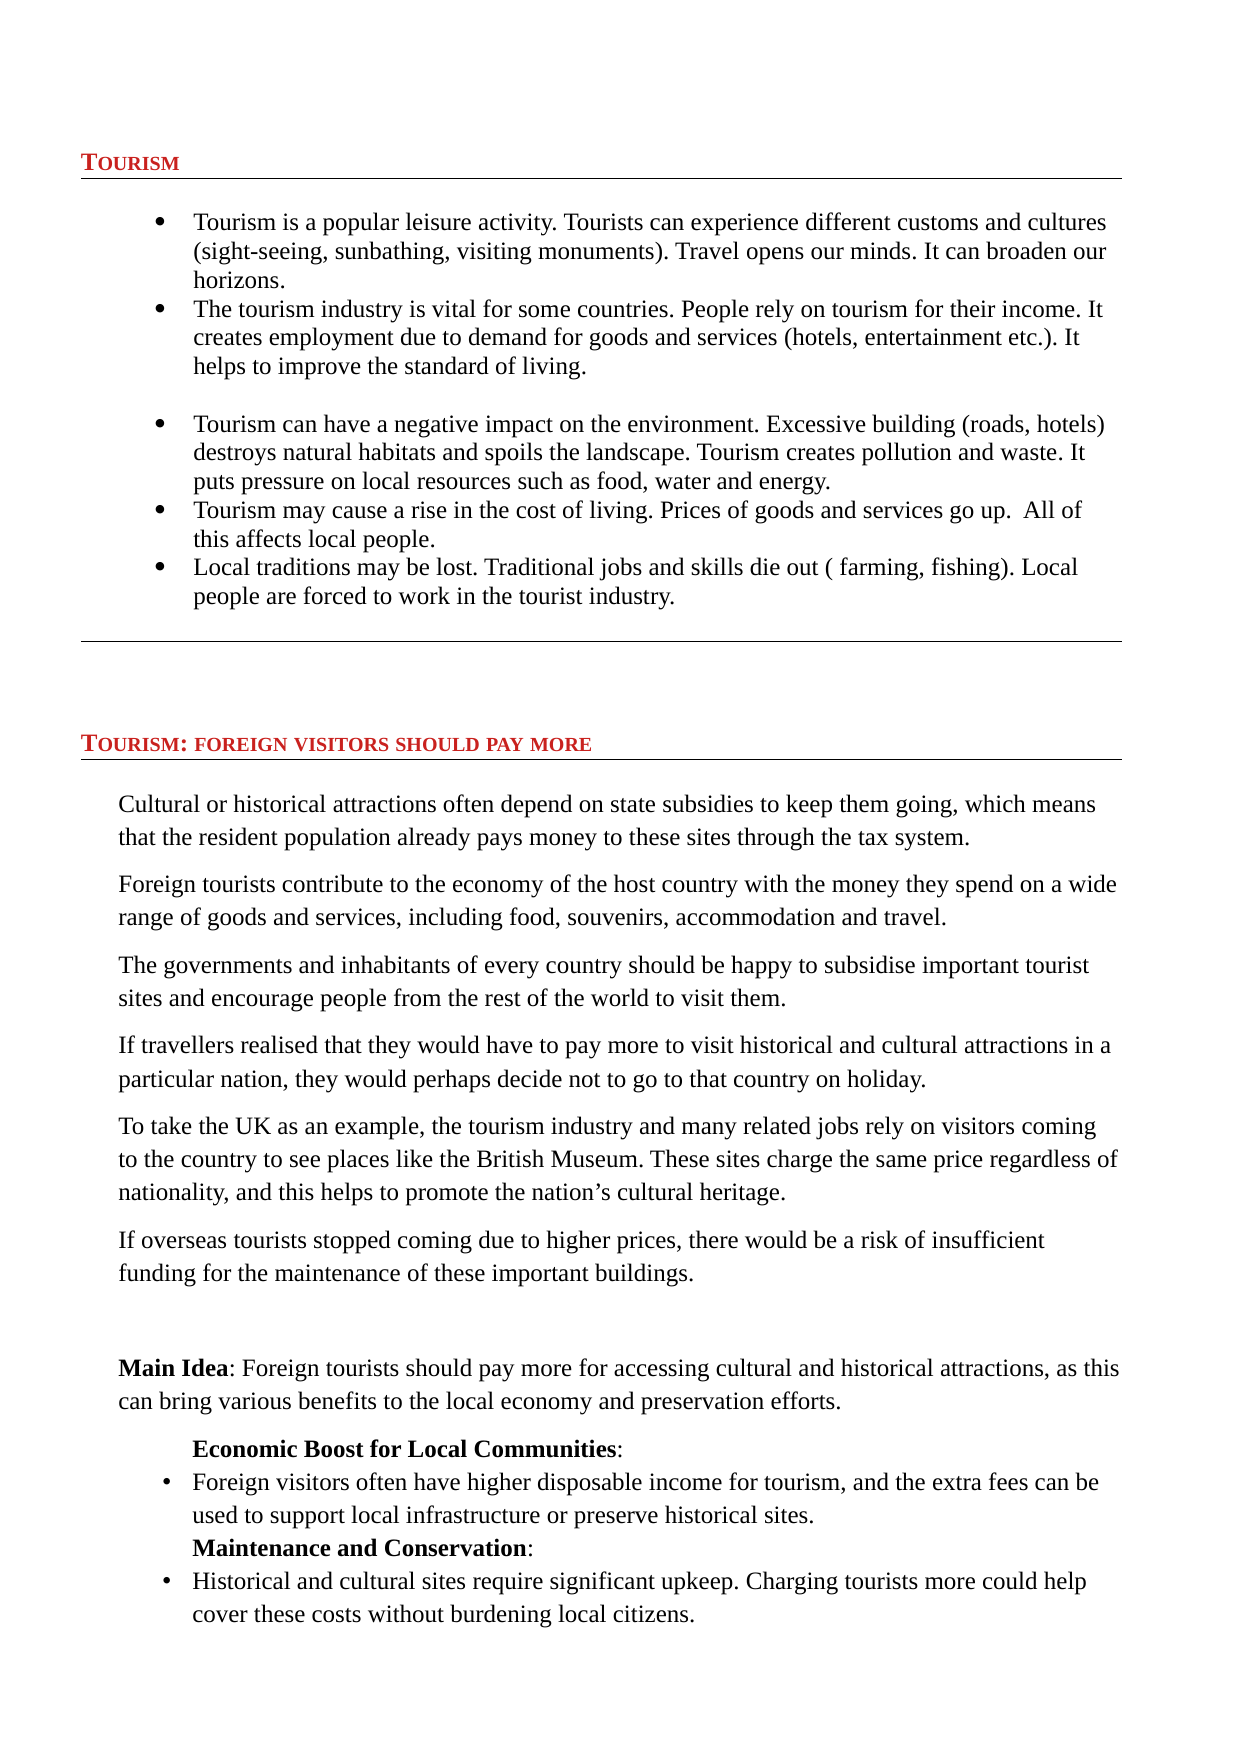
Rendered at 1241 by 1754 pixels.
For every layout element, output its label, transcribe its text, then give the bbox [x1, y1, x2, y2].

list Historical and cultural sites require significant upkeep. Charging tourists more could help cover these costs without burdening local citizens. [162, 1566, 1122, 1628]
list Tourism may cause a rise in the cost of living. Prices of goods and services go up. All of this affects local people. [156, 495, 1122, 552]
subtitle Tourism: foreign visitors should pay more [81, 728, 1122, 759]
text The governments and inhabitants of every country should be happy to subsidise important tourist sites and encourage people from the rest of the world to visit them. [118, 950, 1122, 1012]
text If overseas tourists stopped coming due to higher prices, there would be a risk of insufficient funding for the maintenance of these important buildings. [118, 1225, 1122, 1287]
text Cultural or historical attractions often depend on state subsidies to keep them going, which means that the resident population already pays money to these sites through the tax system. [118, 789, 1122, 851]
text To take the UK as an example, the tourism industry and many related jobs rely on visitors coming to the country to see places like the British Museum. These sites charge the same price regardless of nationality, and this helps to promote the nation’s cultural heritage. [118, 1111, 1122, 1206]
list Tourism is a popular leisure activity. Tourists can experience different customs and cultures (sight-seeing, sunbathing, visiting monuments). Travel opens our minds. It can broaden our horizons. [156, 207, 1122, 294]
subtitle Tourism [81, 147, 1122, 178]
list Economic Boost for Local Communities: [162, 1434, 1122, 1462]
text If travellers realised that they would have to pay more to visit historical and cultural attractions in a particular nation, they would perhaps decide not to go to that country on holiday. [118, 1031, 1122, 1092]
text Main Idea: Foreign tourists should pay more for accessing cultural and historical attractions, as this can bring various benefits to the local economy and preservation efforts. [118, 1353, 1122, 1415]
list Local traditions may be lost. Traditional jobs and skills die out ( farming, fishing). Local people are forced to work in the tourist industry. [156, 552, 1122, 610]
list The tourism industry is vital for some countries. People rely on tourism for their income. It creates employment due to demand for goods and services (hotels, entertainment etc.). It helps to improve the standard of living. [156, 294, 1122, 380]
list Tourism can have a negative impact on the environment. Excessive building (roads, hotels) destroys natural habitats and spoils the landscape. Tourism creates pollution and waste. It puts pressure on local resources such as food, water and energy. [156, 409, 1122, 495]
list Foreign visitors often have higher disposable income for tourism, and the extra fees can be used to support local infrastructure or preserve historical sites. [162, 1467, 1122, 1528]
text Foreign tourists contribute to the economy of the host country with the money they spend on a wide range of goods and services, including food, souvenirs, accommodation and travel. [118, 869, 1122, 931]
list Maintenance and Conservation: [162, 1533, 1122, 1562]
